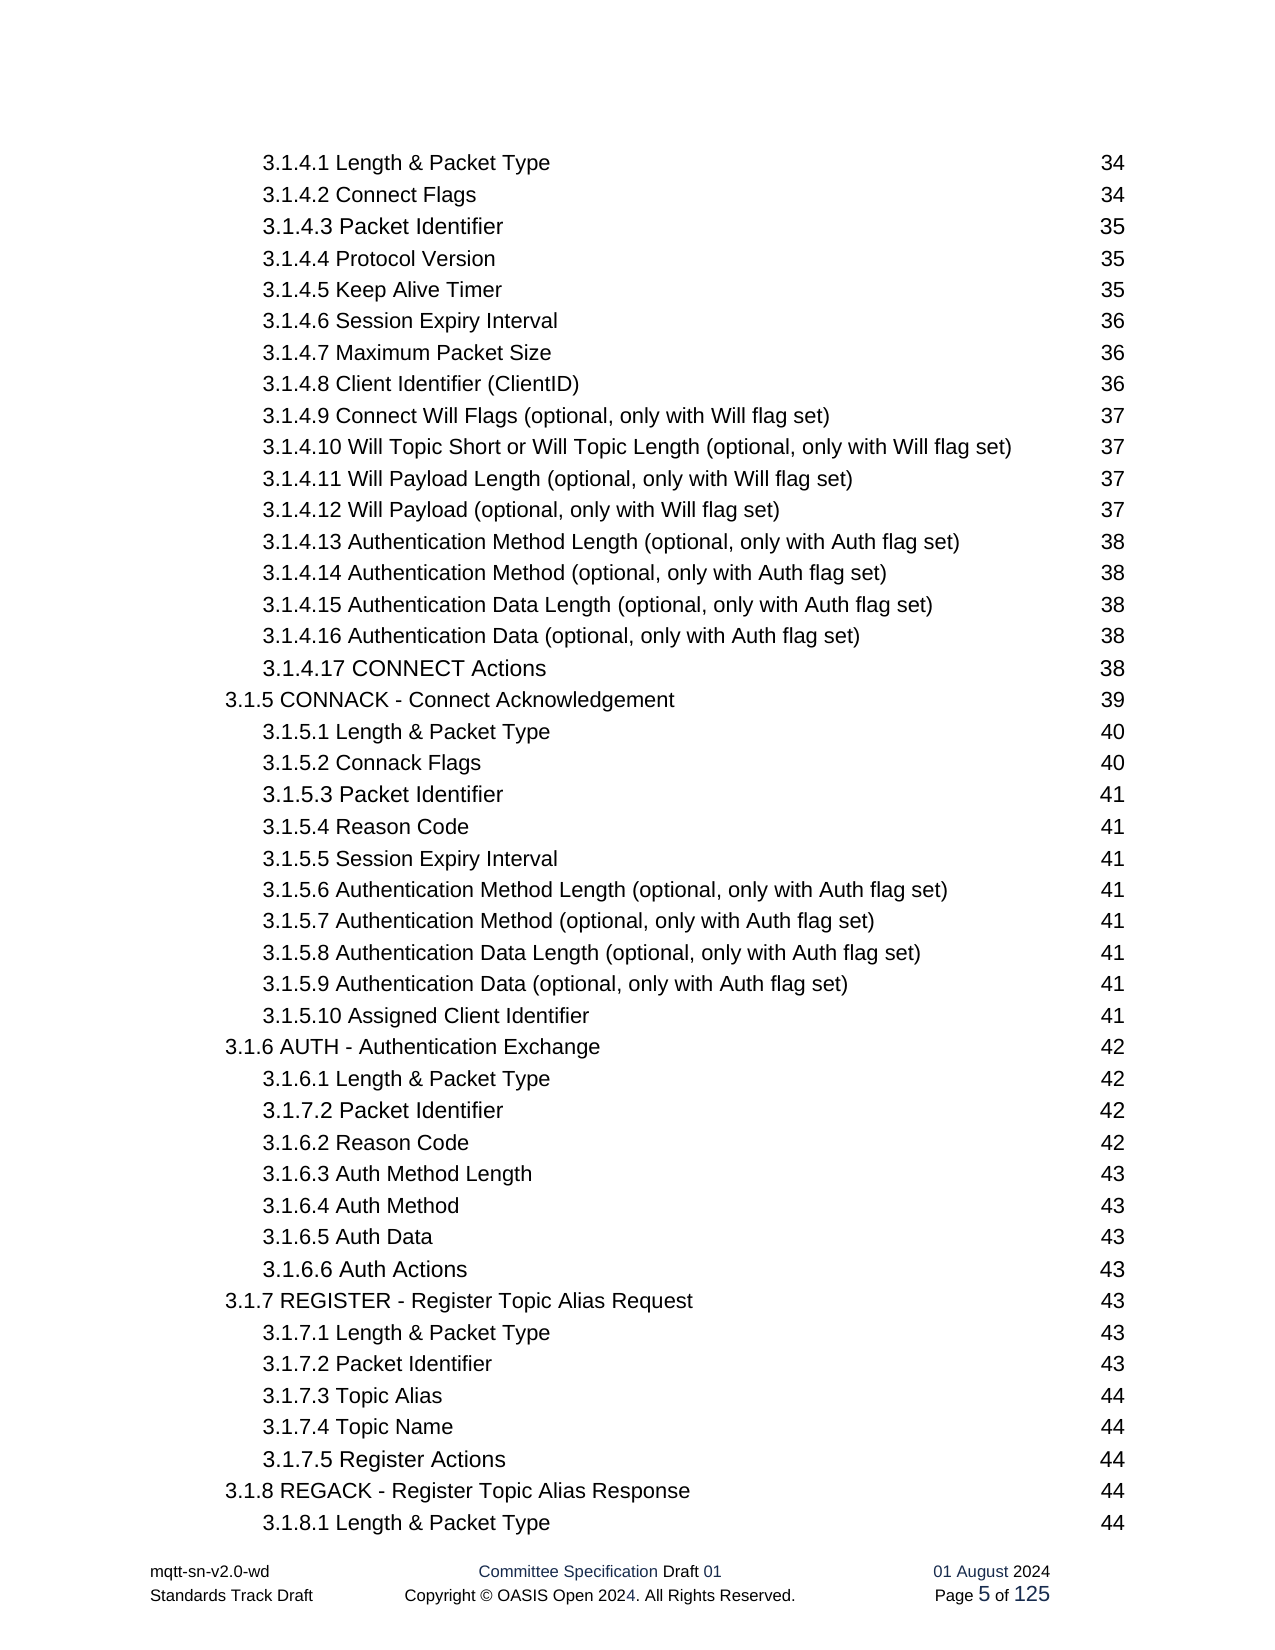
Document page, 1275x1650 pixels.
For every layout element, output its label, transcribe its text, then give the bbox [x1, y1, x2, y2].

text 3.1.4.7 Maximum Packet Size 36 [262, 340, 1125, 365]
text 3.1.4.5 Keep Alive Timer 35 [262, 277, 1125, 302]
text 3.1.7.2 Packet Identifier 43 [262, 1351, 1125, 1376]
text 3.1.7 REGISTER - Register Topic Alias Request 43 [225, 1288, 1125, 1313]
text 3.1.7.3 Topic Alias 44 [262, 1383, 1125, 1408]
text 3.1.7.4 Topic Name 44 [262, 1414, 1125, 1439]
text 3.1.8.1 Length & Packet Type 44 [262, 1509, 1125, 1535]
text 3.1.6.5 Auth Data 43 [262, 1224, 1125, 1249]
text 3.1.5.5 Session Expiry Interval 41 [262, 846, 1125, 871]
text 3.1.4.8 Client Identifier (ClientID) 36 [262, 371, 1125, 397]
text 3.1.4.17 CONNECT Actions 38 [262, 654, 1125, 681]
text 3.1.4.10 Will Topic Short or Will Topic Length (optional, only with Will flag set) 37 [262, 434, 1125, 459]
text 3.1.4.3 Packet Identifier 35 [262, 213, 1125, 239]
text 3.1.4.15 Authentication Data Length (optional, only with Auth flag set) 38 [262, 592, 1125, 617]
text 3.1.6.1 Length & Packet Type 42 [262, 1066, 1125, 1091]
text 3.1.5.7 Authentication Method (optional, only with Auth flag set) 41 [262, 908, 1125, 934]
text 3.1.4.4 Protocol Version 35 [262, 246, 1125, 271]
text 3.1.5.8 Authentication Data Length (optional, only with Auth flag set) 41 [262, 940, 1125, 965]
text 3.1.7.2 Packet Identifier 42 [262, 1097, 1125, 1123]
text 3.1.6 AUTH - Authentication Exchange 42 [225, 1034, 1125, 1059]
text 3.1.5 CONNACK - Connect Acknowledgement 39 [225, 687, 1125, 712]
text 3.1.4.13 Authentication Method Length (optional, only with Auth flag set) 38 [262, 529, 1125, 554]
text 3.1.4.6 Session Expiry Interval 36 [262, 308, 1125, 334]
text 3.1.6.6 Auth Actions 43 [262, 1256, 1125, 1282]
text 3.1.4.9 Connect Will Flags (optional, only with Will flag set) 37 [262, 403, 1125, 428]
text 3.1.6.2 Reason Code 42 [262, 1130, 1125, 1155]
text 3.1.5.4 Reason Code 41 [262, 814, 1125, 839]
text 3.1.5.10 Assigned Client Identifier 41 [262, 1003, 1125, 1028]
text 3.1.5.2 Connack Flags 40 [262, 750, 1125, 775]
text 3.1.5.1 Length & Packet Type 40 [262, 718, 1125, 744]
text 3.1.6.3 Auth Method Length 43 [262, 1161, 1125, 1186]
text 3.1.4.16 Authentication Data (optional, only with Auth flag set) 38 [262, 623, 1125, 648]
text 3.1.8 REGACK - Register Topic Alias Response 44 [225, 1478, 1125, 1503]
text 3.1.5.3 Packet Identifier 41 [262, 781, 1125, 808]
text 3.1.4.14 Authentication Method (optional, only with Auth flag set) 38 [262, 560, 1125, 585]
text 3.1.7.5 Register Actions 44 [262, 1446, 1125, 1472]
text 3.1.4.2 Connect Flags 34 [262, 181, 1125, 207]
text 3.1.6.4 Auth Method 43 [262, 1193, 1125, 1218]
text 3.1.7.1 Length & Packet Type 43 [262, 1320, 1125, 1345]
text 3.1.5.9 Authentication Data (optional, only with Auth flag set) 41 [262, 971, 1125, 997]
text 3.1.5.6 Authentication Method Length (optional, only with Auth flag set) 41 [262, 877, 1125, 902]
text 3.1.4.1 Length & Packet Type 34 [262, 150, 1125, 175]
text 3.1.4.11 Will Payload Length (optional, only with Will flag set) 37 [262, 466, 1125, 491]
text 3.1.4.12 Will Payload (optional, only with Will flag set) 37 [262, 497, 1125, 522]
